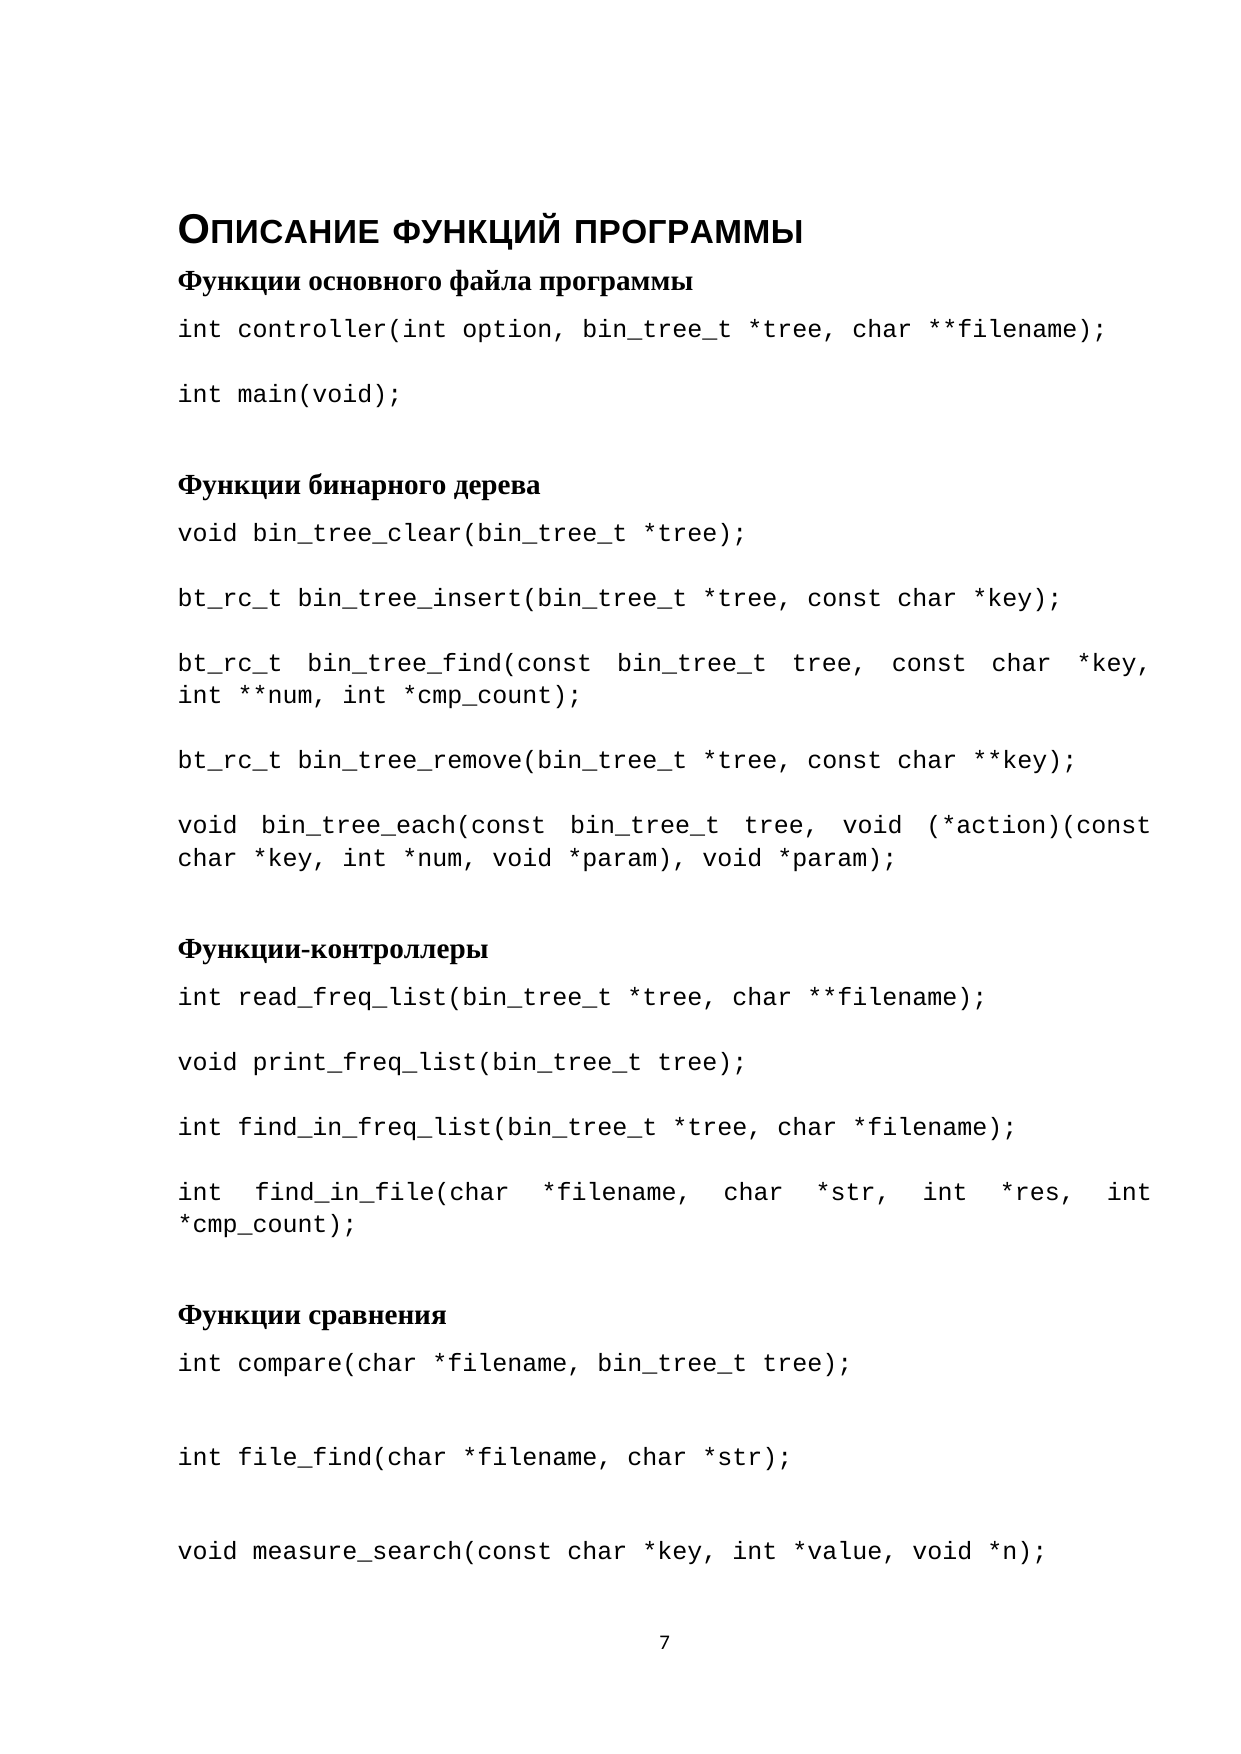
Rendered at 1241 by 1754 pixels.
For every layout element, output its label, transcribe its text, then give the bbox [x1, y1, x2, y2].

subtitle Описание функций программы [177, 204, 1152, 252]
text void measure_search(const char *key, int *value, void *n); [177, 1539, 1152, 1567]
text bt_rc_t bin_tree_find(const bin_tree_t tree, const char *key, int **num, int *cmp_count); [177, 650, 1152, 711]
text int find_in_file(char *filename, char *str, int *res, int *cmp_count); [177, 1179, 1152, 1240]
text void print_freq_list(bin_tree_t tree); [177, 1049, 1152, 1077]
text int file_find(char *filename, char *str); [177, 1444, 1152, 1473]
text int read_freq_list(bin_tree_t *tree, char **filename); [177, 984, 1152, 1012]
text int main(void); [177, 382, 1152, 410]
text int find_in_freq_list(bin_tree_t *tree, char *filename); [177, 1114, 1152, 1142]
text int compare(char *filename, bin_tree_t tree); [177, 1350, 1152, 1379]
text Функции-контроллеры [177, 931, 1152, 964]
text bt_rc_t bin_tree_insert(bin_tree_t *tree, const char *key); [177, 585, 1152, 614]
text Функции основного файла программы [177, 263, 1152, 297]
text Функции бинарного дерева [177, 467, 1152, 501]
text int controller(int option, bin_tree_t *tree, char **filename); [177, 317, 1152, 345]
text bt_rc_t bin_tree_remove(bin_tree_t *tree, const char **key); [177, 748, 1152, 776]
text void bin_tree_clear(bin_tree_t *tree); [177, 520, 1152, 549]
text Функции сравнения [177, 1297, 1152, 1331]
text void bin_tree_each(const bin_tree_t tree, void (*action)(const char *key, int *num, void *param), void *param); [177, 813, 1152, 874]
